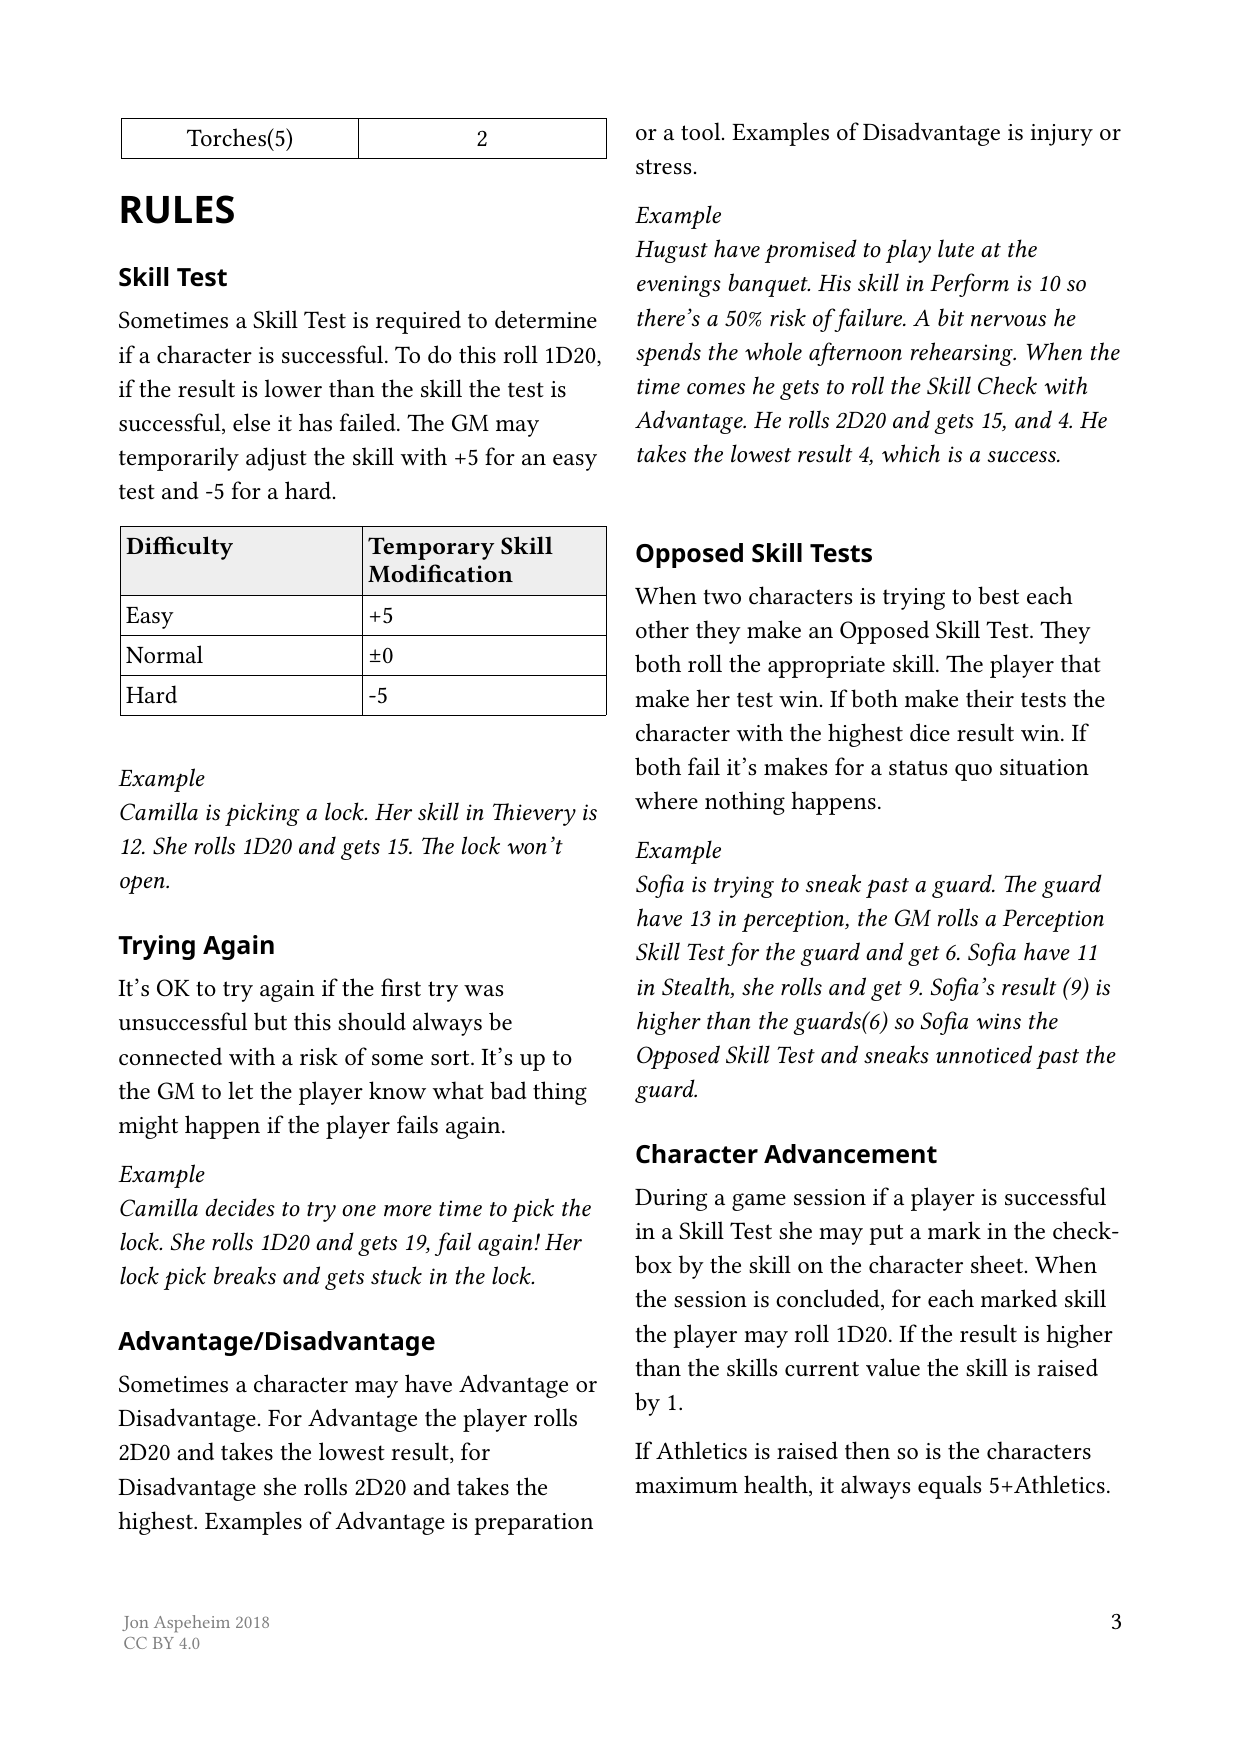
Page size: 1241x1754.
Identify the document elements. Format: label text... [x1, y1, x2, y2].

table_header Temporary Skill Modification [363, 527, 606, 595]
table_cell Torches(5) [122, 119, 358, 158]
table_cell Easy [121, 596, 362, 635]
text Example Camilla decides to try one more time to pick the lock. She rolls 1D20 and gets 19, fail again! Her lock pick breaks and gets stuck in the lock. [118, 1160, 605, 1291]
text or a tool. Examples of Disadvantage is injury or stress. [635, 118, 1122, 181]
table_cell Normal [121, 636, 362, 675]
text Example Hugust have promised to play lute at the evenings banquet. His skill in Perform is 10 so there’s a 50% risk of failure. A bit nervous he spends the whole afternoon rehearsing. When the time comes he gets to roll the Skill Check with Advantage. He rolls 2D20 and gets 15, and 4. He takes the lowest result 4, which is a success. [635, 201, 1122, 503]
text Sometimes a character may have Advantage or Disadvantage. For Advantage the player rolls 2D20 and takes the lowest result, for Disadvantage she rolls 2D20 and takes the highest. Examples of Advantage is preparation [118, 1370, 605, 1535]
subtitle Opposed Skill Tests [635, 536, 1122, 570]
table_header Difficulty [121, 527, 362, 595]
table_cell ±0 [363, 636, 606, 675]
text Example Camilla is picking a lock. Her skill in Thievery is 12. She rolls 1D20 and gets 15. The lock won’t open. [118, 764, 605, 895]
text Example Sofia is trying to sneak past a guard. The guard have 13 in perception, the GM rolls a Perception Skill Test for the guard and get 6. Sofia have 11 in Stealth, she rolls and get 9. Sofia’s result (9) is higher than the guards(6) so Sofia wins the Opposed Skill Test and sneaks unnoticed past the guard. [635, 836, 1122, 1104]
table_cell +5 [363, 596, 606, 635]
table_cell 2 [359, 119, 606, 158]
text It’s OK to try again if the first try was unsuccessful but this should always be connected with a risk of some sort. It’s up to the GM to let the player know what bad thing might happen if the player fails again. [118, 974, 605, 1139]
table_cell -5 [363, 676, 606, 715]
subtitle Trying Again [118, 928, 605, 962]
text When two characters is trying to best each other they make an Opposed Skill Test. They both roll the appropriate skill. The player that make her test win. If both make their tests the character with the highest dice result win. If both fail it’s makes for a status quo situation where nothing happens. [635, 582, 1122, 816]
text Sometimes a Skill Test is required to determine if a character is successful. To do this roll 1D20, if the result is lower than the skill the test is successful, else it has failed. The GM may temporarily adjust the skill with +5 for an easy test and -5 for a hard. [118, 307, 605, 506]
subtitle Advantage/Disadvantage [118, 1323, 605, 1357]
text During a game session if a player is successful in a Skill Test she may put a mark in the check-box by the skill on the character sheet. When the session is concluded, for each marked skill the player may roll 1D20. If the result is higher than the skills current value the skill is raised by 1. [635, 1183, 1122, 1416]
subtitle RULES [118, 183, 605, 235]
text If Athletics is raised then so is the characters maximum health, it always equals 5+Athletics. [635, 1437, 1122, 1533]
subtitle Skill Test [118, 260, 605, 294]
table_cell Hard [121, 676, 362, 715]
subtitle Character Advancement [635, 1136, 1122, 1170]
